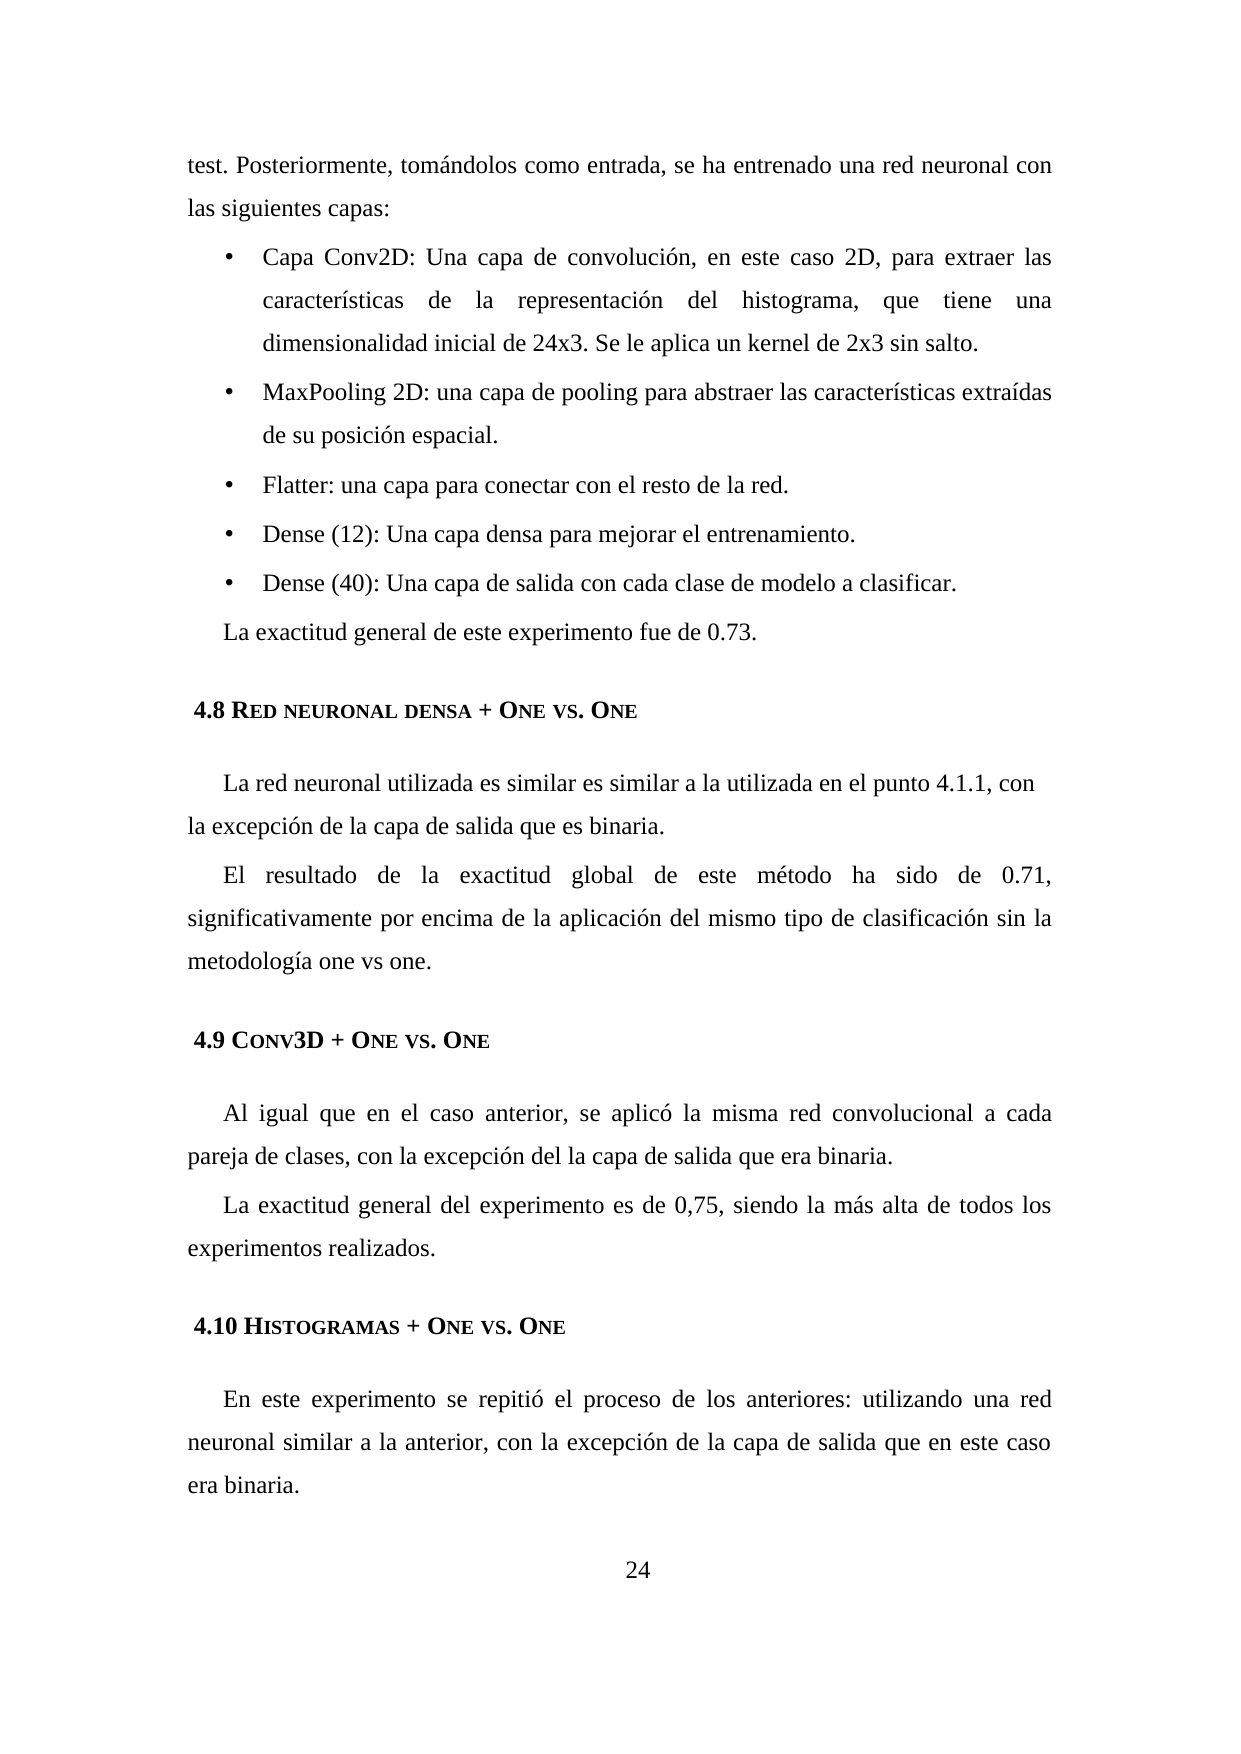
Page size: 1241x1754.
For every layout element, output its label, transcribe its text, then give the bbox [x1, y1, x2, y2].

text La red neuronal utilizada es similar es similar a la utilizada en el punto 4.1.1, con la excepción de la capa de salida que es binaria. [187, 768, 1053, 840]
list Capa Conv2D: Una capa de convolución, en este caso 2D, para extraer las características de la representación del histograma, que tiene una dimensionalidad inicial de 24x3. Se le aplica un kernel de 2x3 sin salto. [225, 242, 1053, 357]
text test. Posteriormente, tomándolos como entrada, se ha entrenado una red neuronal con las siguientes capas: [187, 150, 1053, 222]
subtitle Histogramas + One vs. One [187, 1311, 949, 1340]
list MaxPooling 2D: una capa de pooling para abstraer las características extraídas de su posición espacial. [225, 377, 1053, 449]
text La exactitud general del experimento es de 0,75, siendo la más alta de todos los experimentos realizados. [187, 1190, 1053, 1262]
subtitle Conv3D + One vs. One [187, 1025, 949, 1054]
text La exactitud general de este experimento fue de 0.73. [187, 617, 1053, 646]
list Dense (12): Una capa densa para mejorar el entrenamiento. [225, 519, 1053, 547]
list Dense (40): Una capa de salida con cada clase de modelo a clasificar. [225, 568, 1053, 597]
text El resultado de la exactitud global de este método ha sido de 0.71, significativamente por encima de la aplicación del mismo tipo de clasificación sin la metodología one vs one. [187, 860, 1053, 975]
text Al igual que en el caso anterior, se aplicó la misma red convolucional a cada pareja de clases, con la excepción del la capa de salida que era binaria. [187, 1098, 1053, 1169]
subtitle Red neuronal densa + One vs. One [187, 695, 949, 724]
text En este experimento se repitió el proceso de los anteriores: utilizando una red neuronal similar a la anterior, con la excepción de la capa de salida que en este caso era binaria. [187, 1384, 1053, 1499]
list Flatter: una capa para conectar con el resto de la red. [225, 470, 1053, 498]
